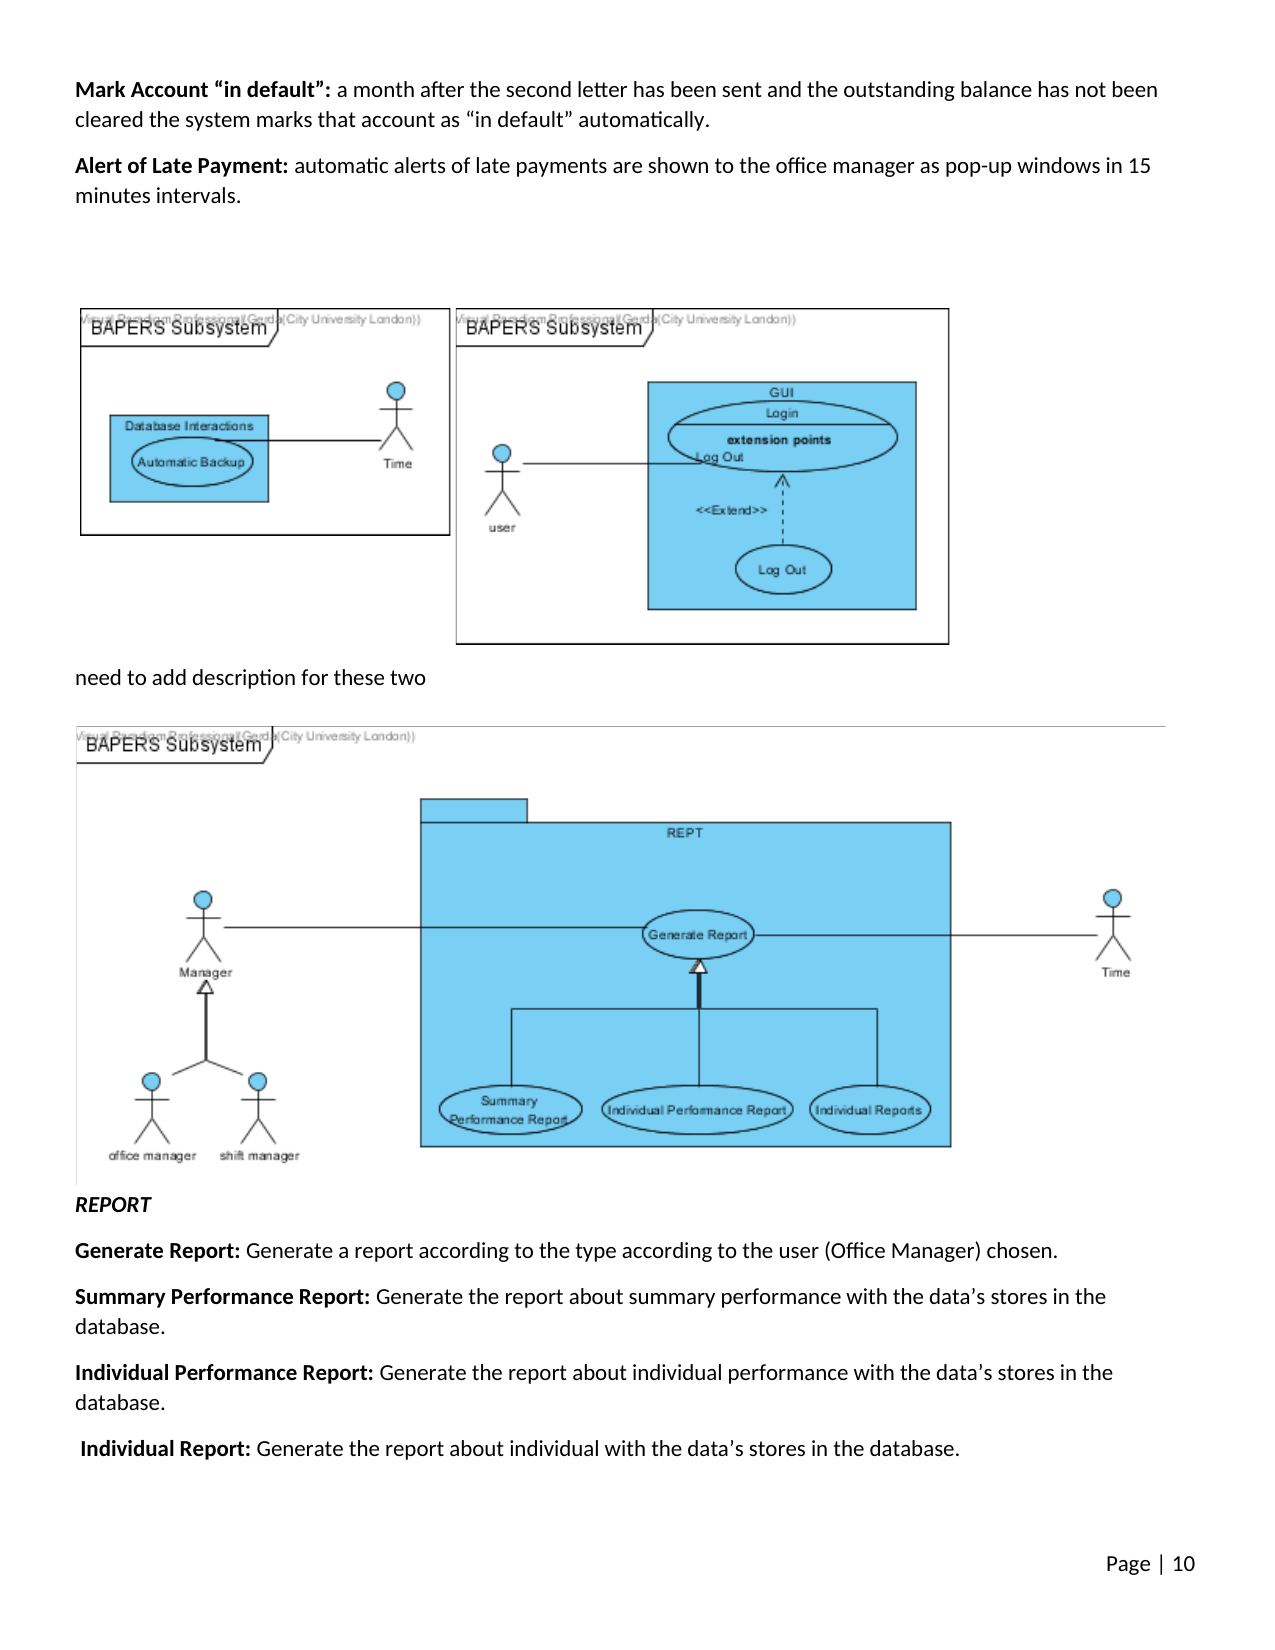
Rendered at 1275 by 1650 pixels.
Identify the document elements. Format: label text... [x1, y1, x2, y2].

text Individual Report: Generate the report about individual with the data’s stores in the database. [75, 1434, 1200, 1462]
text Individual Performance Report: Generate the report about individual performance with the data’s stores in the database. [75, 1358, 1200, 1416]
text need to add description for these two [75, 663, 1200, 691]
text Mark Account “in default”: a month after the second letter has been sent and the outstanding balance has not been cleared the system marks that account as “in default” automatically. [75, 75, 1200, 133]
text Generate Report: Generate a report according to the type according to the user (Office Manager) chosen. [75, 1236, 1200, 1264]
text Summary Performance Report: Generate the report about summary performance with the data’s stores in the database. [75, 1282, 1200, 1340]
text REPORT [75, 768, 1200, 1218]
text Alert of Late Payment: automatic alerts of late payments are shown to the office manager as pop-up windows in 15 minutes intervals. [75, 151, 1200, 209]
